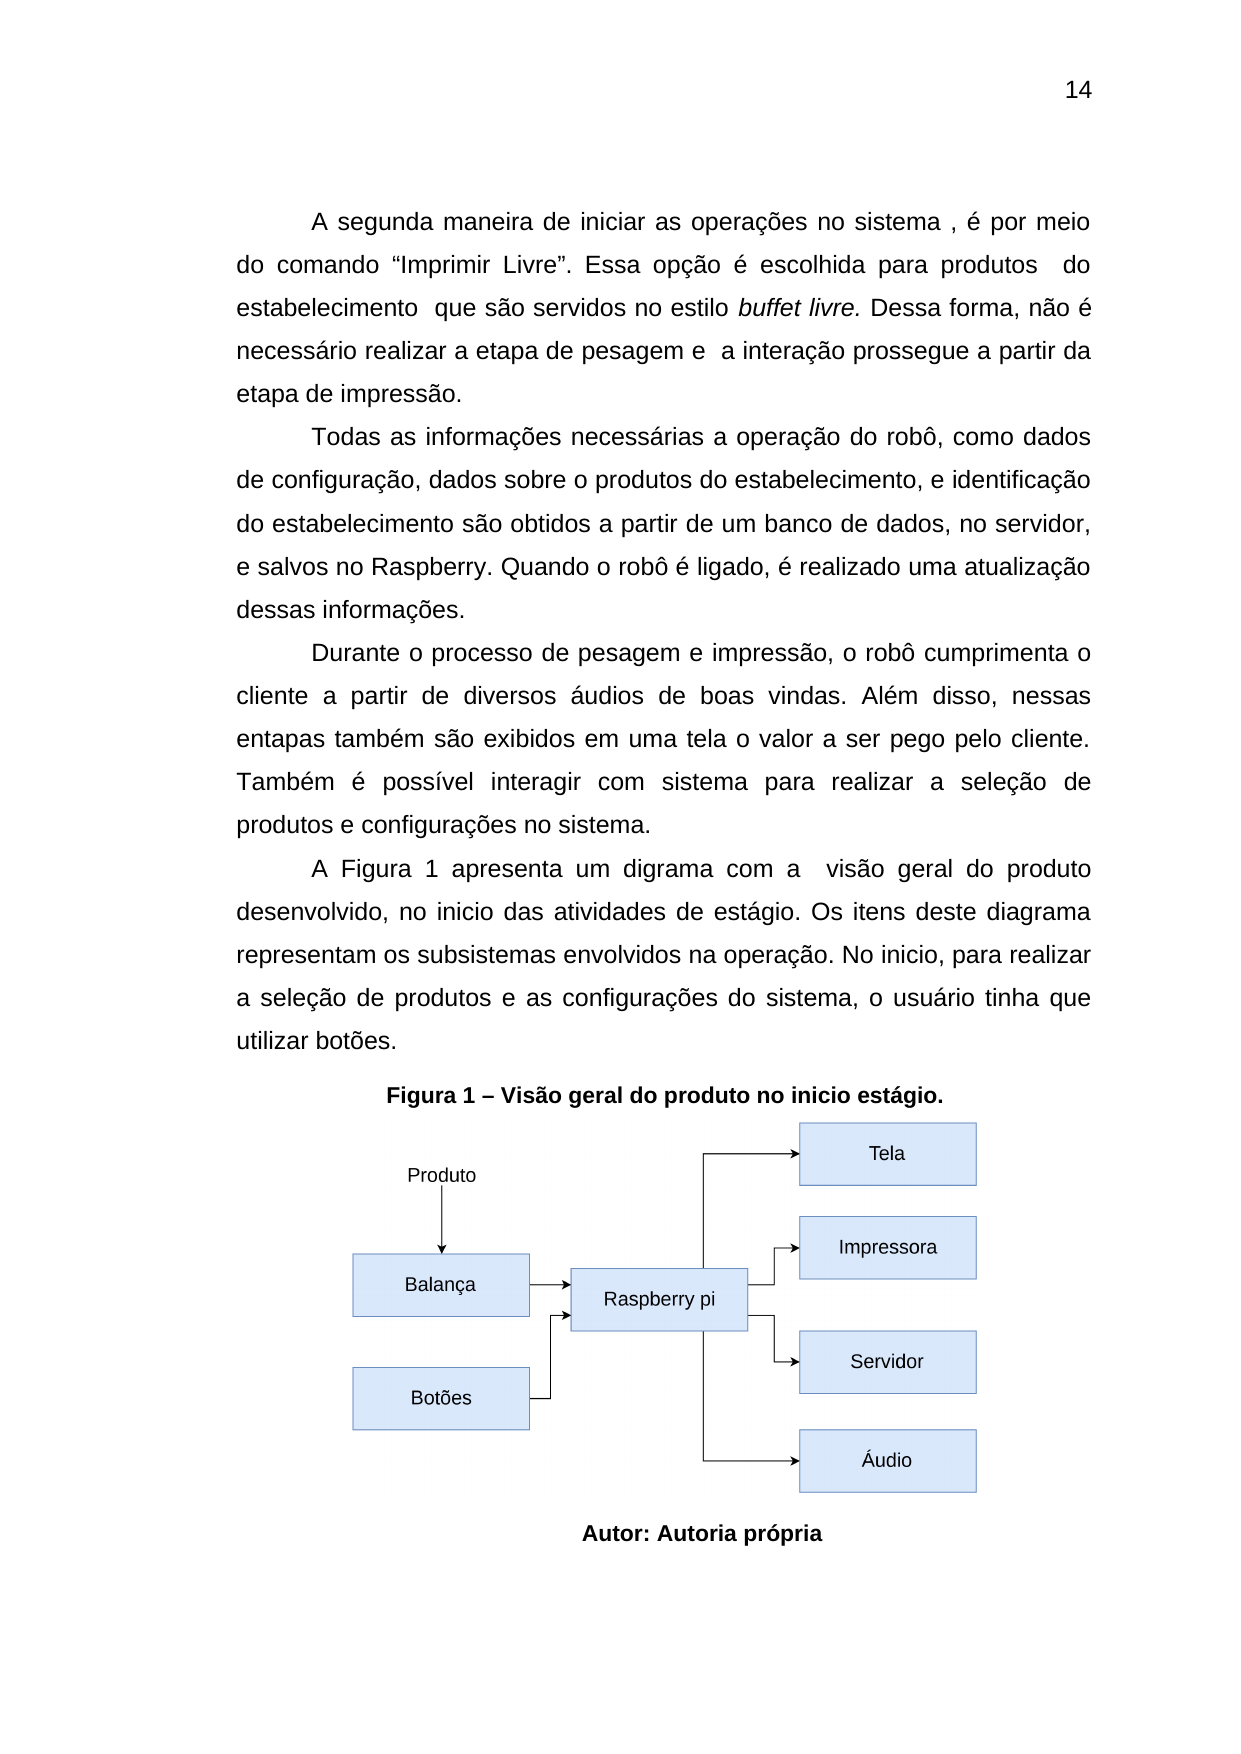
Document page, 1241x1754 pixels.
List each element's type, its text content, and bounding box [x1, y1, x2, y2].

text Durante o processo de pesagem e impressão, o robô cumprimenta o cliente a partir de diversos áudios de boas vindas. Além disso, nessas entapas também são exibidos em uma tela o valor a ser pego pelo cliente. Também é possível interagir com sistema para realizar a seleção de produtos e configurações no sistema. [236, 638, 1092, 839]
text Todas as informações necessárias a operação do robô, como dados de configuração, dados sobre o produtos do estabelecimento, e identificação do estabelecimento são obtidos a partir de um banco de dados, no servidor, e salvos no Raspberry. Quando o robô é ligado, é realizado uma atualização dessas informações. [236, 422, 1092, 624]
picture [351, 1121, 978, 1495]
text A Figura 1 apresenta um digrama com a visão geral do produto desenvolvido, no inicio das atividades de estágio. Os itens deste diagrama representam os subsistemas envolvidos na operação. No inicio, para realizar a seleção de produtos e as configurações do sistema, o usuário tinha que utilizar botões. [236, 854, 1092, 1055]
text Autor: Autoria própria [236, 1466, 1092, 1546]
text A segunda maneira de iniciar as operações no sistema , é por meio do comando “Imprimir Livre”. Essa opção é escolhida para produtos do estabelecimento que são servidos no estilo buffet livre. Dessa forma, não é necessário realizar a etapa de pesagem e a interação prossegue a partir da etapa de impressão. [236, 207, 1092, 408]
text Figura 1 – Visão geral do produto no inicio estágio. [236, 1082, 1092, 1108]
